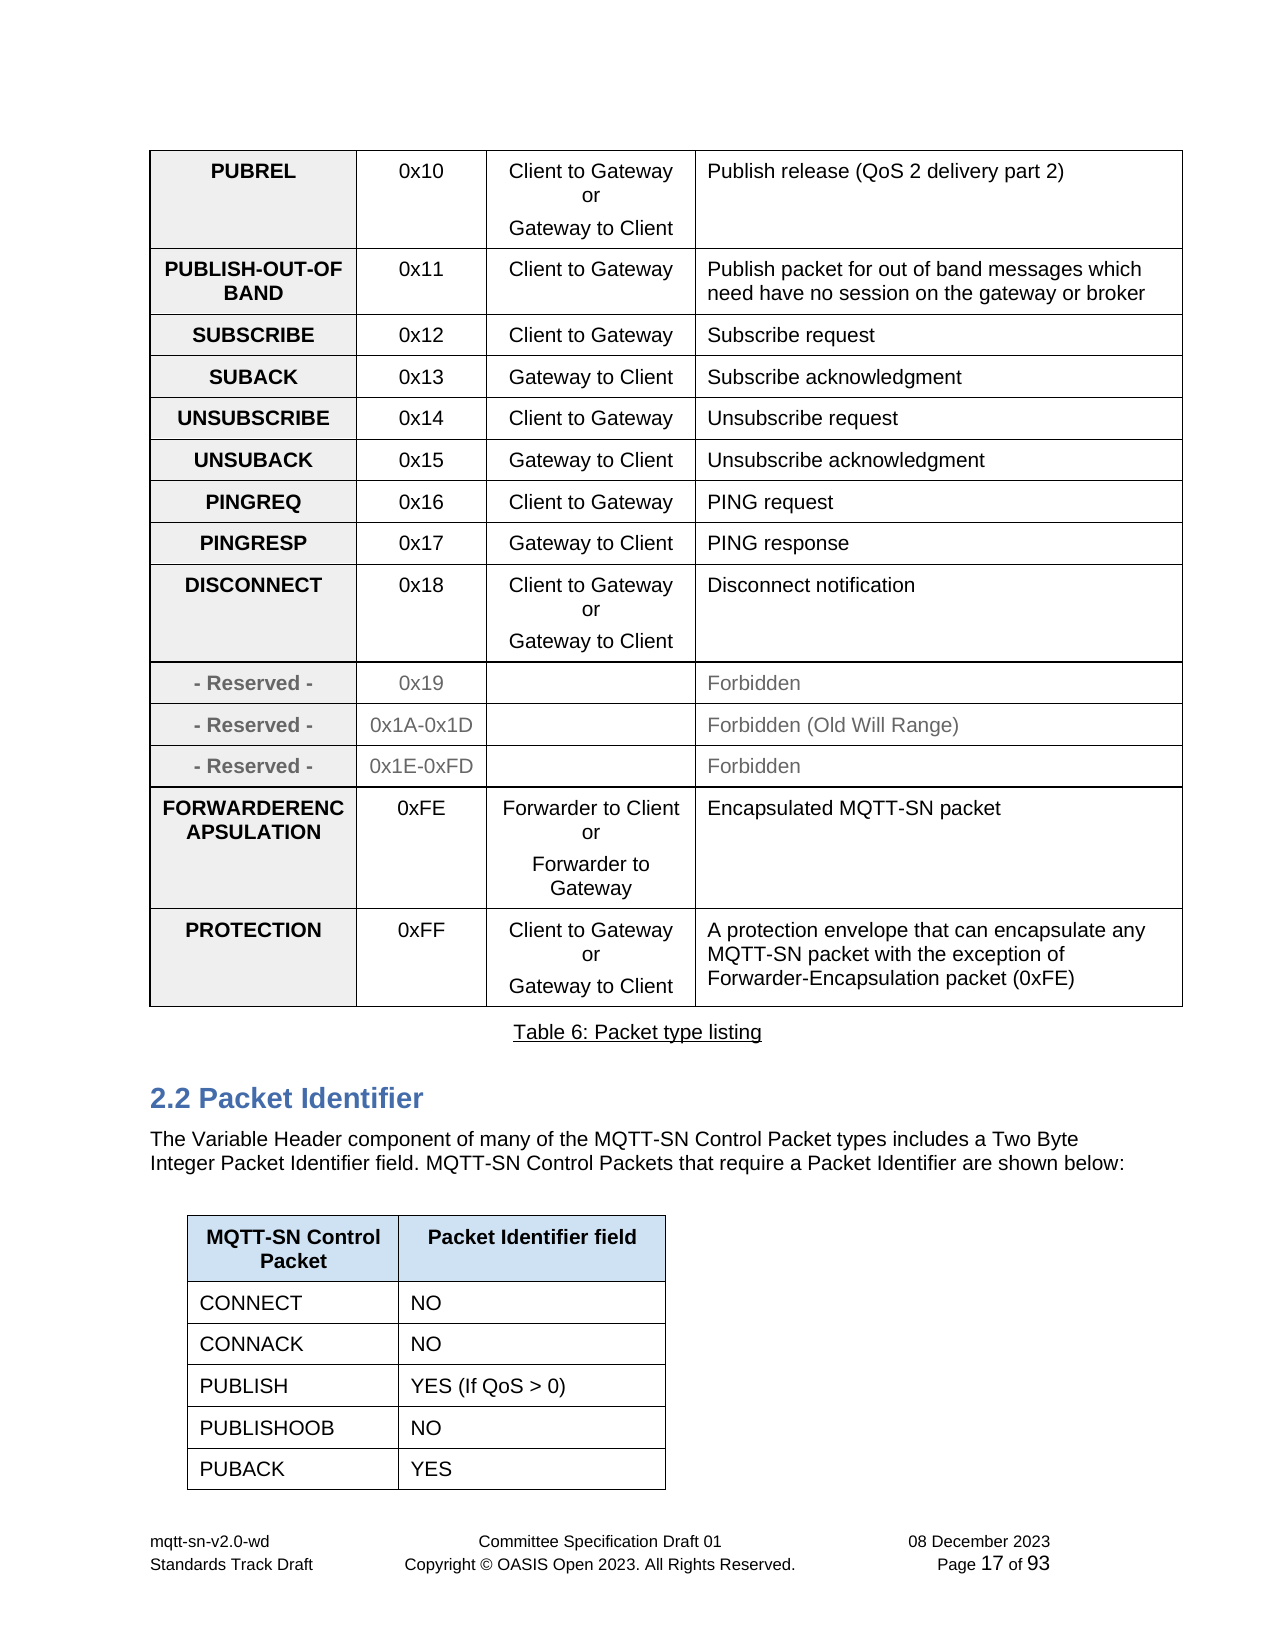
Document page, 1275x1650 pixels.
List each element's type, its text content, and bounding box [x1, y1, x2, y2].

table_cell 0x14 [357, 398, 486, 438]
table_cell Forbidden (Old Will Range) [696, 704, 1182, 745]
table_cell 0x12 [357, 315, 486, 355]
table_cell PUBACK [188, 1449, 398, 1489]
table_cell Publish release (QoS 2 delivery part 2) [696, 151, 1182, 248]
table_cell 0x1E-0xFD [357, 746, 486, 786]
table_cell 0x17 [357, 523, 486, 563]
table_cell PUBLISH [188, 1365, 398, 1406]
table_cell 0xFF [357, 909, 486, 1006]
table_cell 0x13 [357, 356, 486, 397]
table_cell 0x1A-0x1D [357, 704, 486, 745]
table_cell Client to Gateway or Gateway to Client [487, 909, 695, 1006]
table_cell Unsubscribe acknowledgment [696, 440, 1182, 480]
table_cell PING response [696, 523, 1182, 563]
table_cell - Reserved - [151, 663, 356, 703]
table_cell UNSUBSCRIBE [151, 398, 356, 438]
text The Variable Header component of many of the MQTT-SN Control Packet types includes a Two Byte Integer Packet Identifier field. MQTT-SN Control Packets that require a Packet Identifier are shown below: [150, 1127, 1125, 1175]
table_cell Forwarder to Client or Forwarder to Gateway [487, 788, 695, 908]
table_cell [487, 704, 695, 745]
table_cell CONNECT [188, 1282, 398, 1323]
table_cell Gateway to Client [487, 356, 695, 397]
table_cell NO [399, 1282, 665, 1323]
table_cell PUBREL [151, 151, 356, 248]
table_cell - Reserved - [151, 704, 356, 745]
table_cell NO [399, 1324, 665, 1364]
table_cell [487, 746, 695, 786]
table_cell Client to Gateway [487, 315, 695, 355]
table_cell Gateway to Client [487, 440, 695, 480]
table_header MQTT-SN Control Packet [188, 1216, 398, 1281]
table_cell Gateway to Client [487, 523, 695, 563]
text Table 6: Packet type listing [150, 1020, 1125, 1044]
table_cell Client to Gateway [487, 249, 695, 313]
table_cell FORWARDERENCAPSULATION [151, 788, 356, 908]
table_cell 0x11 [357, 249, 486, 313]
table_cell 0x16 [357, 481, 486, 522]
subtitle 2.2 Packet Identifier [150, 1081, 1125, 1114]
table_cell A protection envelope that can encapsulate any MQTT-SN packet with the exception of Forwarder-Encapsulation packet (0xFE) [696, 909, 1182, 1006]
table_cell Unsubscribe request [696, 398, 1182, 438]
table_cell 0x15 [357, 440, 486, 480]
table_cell PING request [696, 481, 1182, 522]
table_cell Subscribe request [696, 315, 1182, 355]
table_cell UNSUBACK [151, 440, 356, 480]
table_cell 0xFE [357, 788, 486, 908]
table_cell PINGRESP [151, 523, 356, 563]
table_header Packet Identifier field [399, 1216, 665, 1281]
table_cell 0x10 [357, 151, 486, 248]
table_cell 0x18 [357, 565, 486, 661]
table_cell Subscribe acknowledgment [696, 356, 1182, 397]
table_cell CONNACK [188, 1324, 398, 1364]
table_cell 0x19 [357, 663, 486, 703]
table_cell - Reserved - [151, 746, 356, 786]
table_cell Forbidden [696, 746, 1182, 786]
table_cell Client to Gateway or Gateway to Client [487, 151, 695, 248]
table_cell YES [399, 1449, 665, 1489]
table_cell Client to Gateway or Gateway to Client [487, 565, 695, 661]
table_cell PINGREQ [151, 481, 356, 522]
table_cell SUBACK [151, 356, 356, 397]
table_cell Disconnect notification [696, 565, 1182, 661]
table_cell SUBSCRIBE [151, 315, 356, 355]
table_cell [487, 663, 695, 703]
table_cell Client to Gateway [487, 481, 695, 522]
table_cell Client to Gateway [487, 398, 695, 438]
table_cell PUBLISH-OUT-OF BAND [151, 249, 356, 313]
table_cell PUBLISHOOB [188, 1407, 398, 1448]
table_cell Forbidden [696, 663, 1182, 703]
table_cell YES (If QoS > 0) [399, 1365, 665, 1406]
table_cell PROTECTION [151, 909, 356, 1006]
table_cell NO [399, 1407, 665, 1448]
table_cell Encapsulated MQTT-SN packet [696, 788, 1182, 908]
table_cell DISCONNECT [151, 565, 356, 661]
table_cell Publish packet for out of band messages which need have no session on the gateway or broker [696, 249, 1182, 313]
